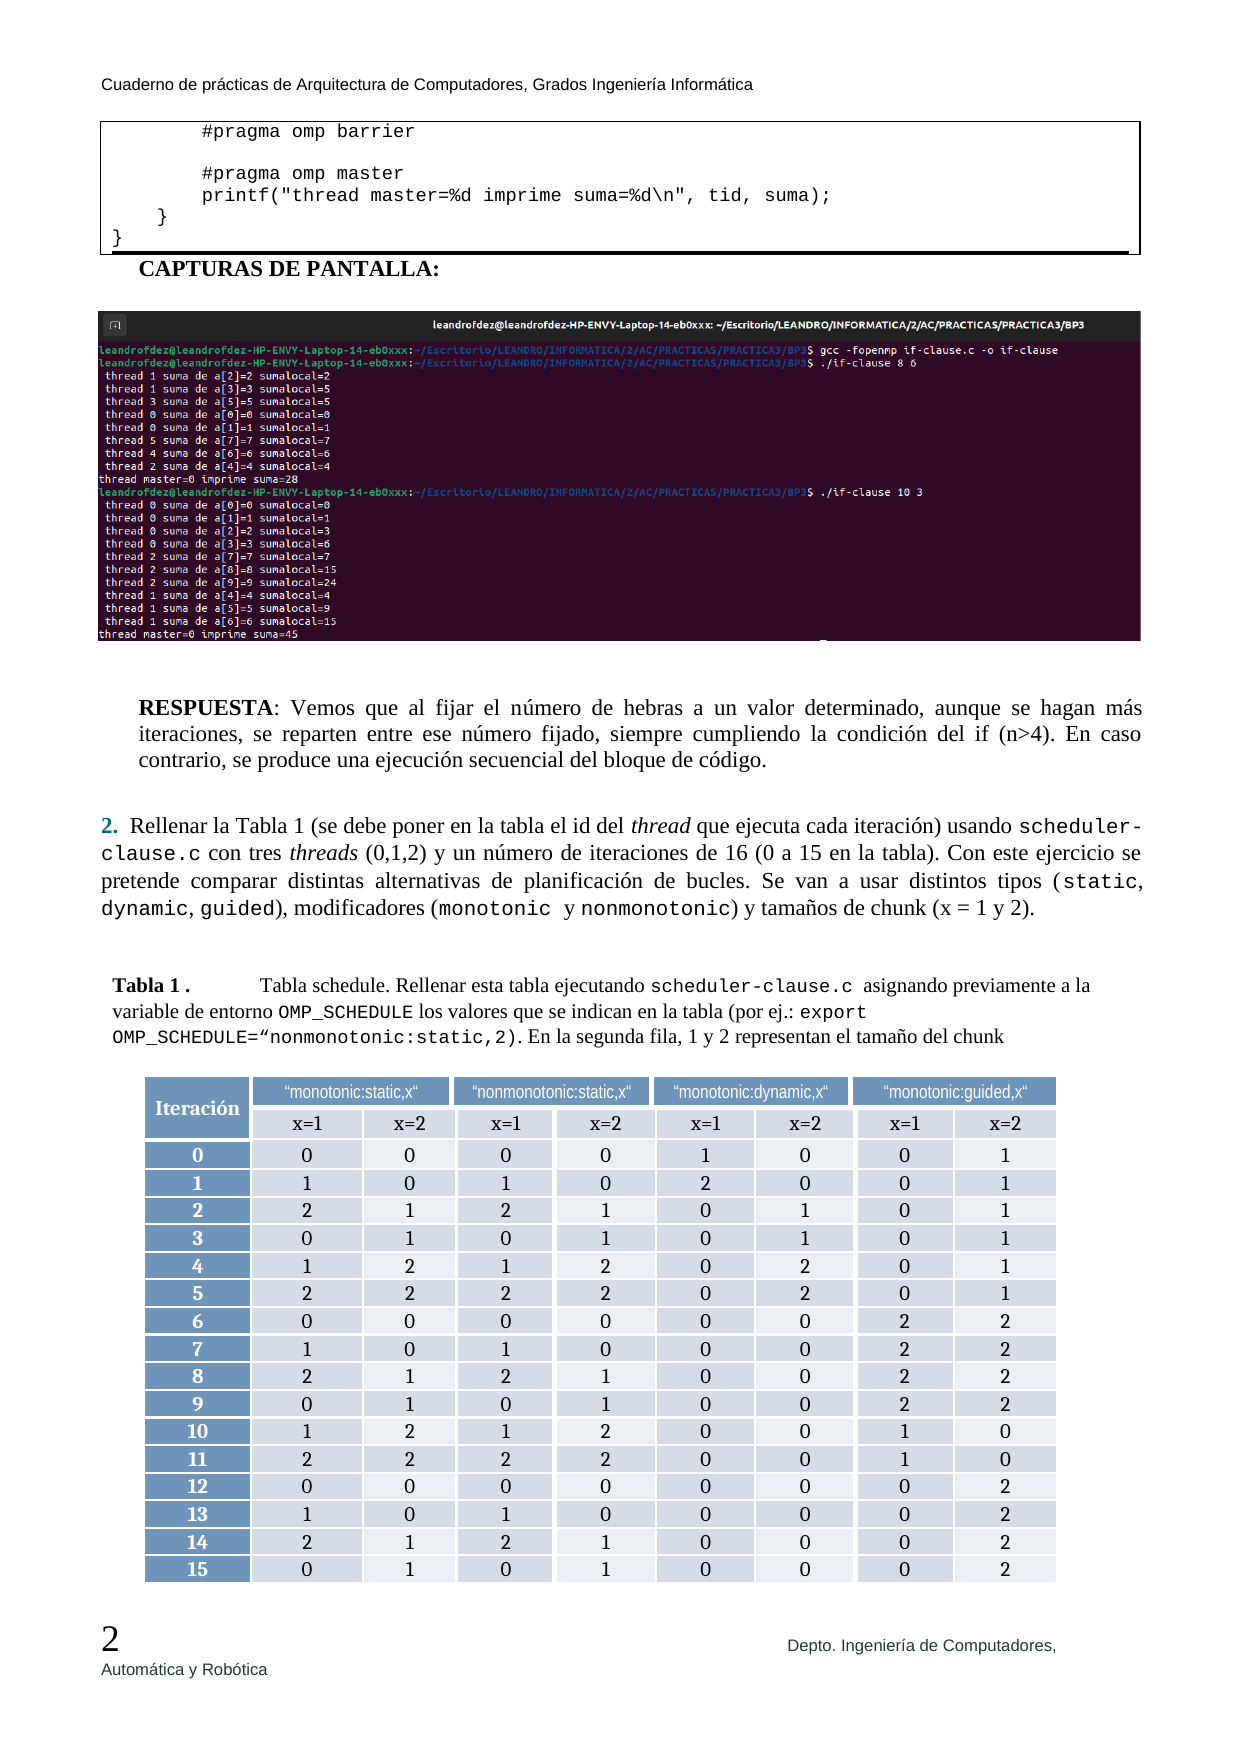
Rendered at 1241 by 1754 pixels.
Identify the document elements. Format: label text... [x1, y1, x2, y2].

table_cell 1 [955, 1198, 1056, 1223]
table_cell 0 [458, 1140, 552, 1168]
table_cell 2 [955, 1336, 1056, 1361]
table_cell [1058, 1138, 1064, 1168]
table_cell 0 [557, 1170, 655, 1196]
table_cell 0 [756, 1391, 853, 1416]
table_cell 0 [955, 1419, 1056, 1444]
table_cell 0 [858, 1474, 953, 1499]
table_cell 0 [657, 1308, 754, 1333]
table_header #pragma omp barrier #pragma omp master printf("thread master=%d imprime suma=%d\n", tid, suma); } } [101, 122, 1139, 254]
table_cell 1 [557, 1391, 655, 1416]
text RESPUESTA: Vemos que al fijar el número de hebras a un valor determinado, aunque se hagan más iteraciones, se reparten entre ese número fijado, siempre cumpliendo la condición del if (n>4). En caso contrario, se produce una ejecución secuencial del bloque de código. [138, 694, 1143, 773]
table_cell 1 [458, 1419, 552, 1444]
table_header “nonmonotonic:static,x“ [454, 1077, 649, 1105]
table_cell x=2 [955, 1110, 1056, 1138]
table_cell [1058, 1278, 1064, 1306]
table_cell 1 [858, 1419, 953, 1444]
table_cell 0 [252, 1308, 362, 1333]
list 2. Rellenar la Tabla 1 (se debe poner en la tabla el id del thread que ejecuta cada iteración) usando scheduler-clause.c con tres threads (0,1,2) y un número de iteraciones de 16 (0 a 15 en la tabla). Con este ejercicio se pretende comparar distintas alternativas de planificación de bucles. Se van a usar distintos tipos (static, dynamic, guided), modificadores (monotonic y nonmonotonic) y tamaños de chunk (x = 1 y 2). [101, 812, 1143, 922]
table_cell 2 [364, 1419, 455, 1444]
table_cell 0 [364, 1170, 455, 1196]
table_cell [1058, 1251, 1064, 1278]
table_cell 7 [145, 1336, 250, 1361]
table_cell x=2 [756, 1110, 853, 1138]
table_cell 0 [657, 1253, 754, 1278]
table_cell 1 [458, 1253, 552, 1278]
table_cell x=1 [458, 1110, 552, 1138]
table_cell 0 [364, 1140, 455, 1168]
table_cell [1058, 1334, 1064, 1361]
table_cell 1 [657, 1140, 754, 1168]
table_cell [1058, 1361, 1064, 1389]
table_header “monotonic:guided,x“ [853, 1077, 1056, 1105]
table_cell 2 [252, 1529, 362, 1554]
table_cell 0 [858, 1556, 953, 1582]
table_cell x=2 [557, 1110, 655, 1138]
table_cell 1 [145, 1170, 250, 1196]
table_cell 0 [756, 1419, 853, 1444]
table_cell 0 [252, 1556, 362, 1582]
table_cell 0 [364, 1501, 455, 1527]
table_cell 2 [858, 1308, 953, 1333]
table_cell 0 [557, 1336, 655, 1361]
table_cell 10 [145, 1419, 250, 1444]
table_cell 1 [458, 1336, 552, 1361]
table_cell 1 [364, 1198, 455, 1223]
table_cell 0 [364, 1474, 455, 1499]
table_cell 0 [657, 1501, 754, 1527]
table_cell 0 [858, 1225, 953, 1251]
table_cell 5 [145, 1280, 250, 1306]
table_cell x=2 [364, 1110, 455, 1138]
table_cell 0 [252, 1225, 362, 1251]
table_cell 2 [252, 1446, 362, 1472]
table_cell 0 [955, 1446, 1056, 1472]
table_cell 2 [955, 1556, 1056, 1582]
table_cell 2 [557, 1446, 655, 1472]
table_cell 0 [756, 1556, 853, 1582]
table_cell [1058, 1168, 1064, 1196]
table_cell 2 [252, 1198, 362, 1223]
table_cell 1 [364, 1363, 455, 1389]
table_cell 2 [858, 1336, 953, 1361]
table_cell 13 [145, 1501, 250, 1527]
table_cell 2 [955, 1391, 1056, 1416]
table_cell 0 [756, 1529, 853, 1554]
table_cell 2 [145, 1198, 250, 1223]
table_cell x=1 [657, 1110, 754, 1138]
table_cell 0 [858, 1529, 953, 1554]
table_cell 2 [955, 1501, 1056, 1527]
table_cell 0 [458, 1308, 552, 1333]
table_cell [1058, 1444, 1064, 1472]
table_cell 1 [858, 1446, 953, 1472]
table_cell 1 [252, 1170, 362, 1196]
table_cell 4 [145, 1253, 250, 1278]
table_cell 0 [657, 1363, 754, 1389]
table_cell 12 [145, 1474, 250, 1499]
table_cell 2 [458, 1446, 552, 1472]
table_cell 2 [557, 1419, 655, 1444]
table_cell 0 [657, 1336, 754, 1361]
table_cell 0 [657, 1446, 754, 1472]
table_cell 15 [145, 1556, 250, 1582]
table_cell 1 [955, 1170, 1056, 1196]
table_cell 0 [756, 1140, 853, 1168]
table_cell 2 [955, 1474, 1056, 1499]
table_cell 1 [955, 1225, 1056, 1251]
table_cell 1 [557, 1363, 655, 1389]
table_cell 0 [458, 1474, 552, 1499]
table_cell 0 [458, 1225, 552, 1251]
table_cell [1058, 1223, 1064, 1251]
table_cell 1 [557, 1529, 655, 1554]
table_cell 2 [364, 1253, 455, 1278]
table_cell 2 [955, 1363, 1056, 1389]
table_cell 2 [557, 1253, 655, 1278]
table_cell 1 [252, 1419, 362, 1444]
table_cell 0 [557, 1501, 655, 1527]
table_cell 1 [252, 1253, 362, 1278]
table_cell 0 [858, 1140, 953, 1168]
table_cell 2 [858, 1391, 953, 1416]
table_cell 2 [657, 1170, 754, 1196]
table_cell 0 [858, 1280, 953, 1306]
table_cell 1 [364, 1556, 455, 1582]
table_cell 0 [252, 1474, 362, 1499]
table_cell [1058, 1472, 1064, 1499]
table_cell 2 [756, 1280, 853, 1306]
table_cell 0 [657, 1474, 754, 1499]
table_cell 0 [756, 1170, 853, 1196]
table_cell 0 [557, 1308, 655, 1333]
table_cell [1058, 1105, 1064, 1138]
table_cell 1 [955, 1140, 1056, 1168]
table_cell 0 [756, 1363, 853, 1389]
table_cell 0 [858, 1253, 953, 1278]
table_cell 1 [364, 1529, 455, 1554]
table_header Iteración [145, 1077, 249, 1138]
table_header [1058, 1075, 1064, 1105]
table_header “monotonic:dynamic,x“ [654, 1077, 848, 1105]
table_cell [1058, 1499, 1064, 1527]
table_cell 2 [557, 1280, 655, 1306]
table_cell 0 [657, 1556, 754, 1582]
table_cell 1 [458, 1170, 552, 1196]
table_cell 0 [252, 1391, 362, 1416]
table_cell [101, 1049, 1142, 1075]
table_cell 14 [145, 1529, 250, 1554]
table_cell [1058, 1196, 1064, 1223]
table_cell 2 [458, 1198, 552, 1223]
table_cell 0 [657, 1225, 754, 1251]
picture [98, 311, 1141, 641]
table_cell 2 [252, 1363, 362, 1389]
table_cell 2 [252, 1280, 362, 1306]
table_cell 2 [458, 1280, 552, 1306]
table_cell 0 [858, 1170, 953, 1196]
table_cell 1 [252, 1336, 362, 1361]
table_cell 1 [252, 1501, 362, 1527]
table_cell x=1 [253, 1110, 362, 1138]
table_cell 1 [557, 1225, 655, 1251]
table_cell 0 [458, 1391, 552, 1416]
table_cell 9 [145, 1391, 250, 1416]
table_cell [1058, 1416, 1064, 1444]
table_cell 1 [955, 1280, 1056, 1306]
table_cell 1 [955, 1253, 1056, 1278]
table_cell 2 [364, 1280, 455, 1306]
table_cell 0 [657, 1280, 754, 1306]
table_header “monotonic:static,x“ [253, 1077, 449, 1105]
table_cell [1058, 1389, 1064, 1416]
table_cell 2 [364, 1446, 455, 1472]
table_cell [1058, 1306, 1064, 1333]
table_cell 1 [364, 1225, 455, 1251]
table_cell 0 [145, 1142, 250, 1168]
table_cell 0 [252, 1140, 362, 1168]
table_cell 1 [756, 1225, 853, 1251]
table_cell 0 [756, 1308, 853, 1333]
table_cell 0 [858, 1198, 953, 1223]
table_cell 11 [145, 1446, 250, 1472]
table_cell 1 [756, 1198, 853, 1223]
table_cell 2 [458, 1363, 552, 1389]
table_cell 0 [858, 1501, 953, 1527]
table_cell 0 [756, 1336, 853, 1361]
table_cell 2 [858, 1363, 953, 1389]
table_cell 0 [557, 1140, 655, 1168]
table_cell 0 [657, 1391, 754, 1416]
table_cell 6 [145, 1308, 250, 1333]
table_cell 0 [756, 1446, 853, 1472]
table_cell 2 [955, 1308, 1056, 1333]
table_cell 3 [145, 1225, 250, 1251]
table_cell 0 [756, 1474, 853, 1499]
table_cell 8 [145, 1363, 250, 1389]
table_cell 2 [955, 1529, 1056, 1554]
table_cell 1 [364, 1391, 455, 1416]
table_header Tabla schedule. Rellenar esta tabla ejecutando scheduler-clause.c asignando previamente a la variable de entorno OMP_SCHEDULE los valores que se indican en la tabla (por ej.: export OMP_SCHEDULE=“nonmonotonic:static,2). En la segunda fila, 1 y 2 representan el tamaño del chunk [101, 949, 1142, 1049]
table_cell 0 [657, 1529, 754, 1554]
table_cell 0 [657, 1419, 754, 1444]
table_cell 0 [756, 1501, 853, 1527]
table_cell 0 [657, 1198, 754, 1223]
table_cell 0 [364, 1336, 455, 1361]
table_cell 1 [557, 1198, 655, 1223]
table_cell x=1 [858, 1110, 953, 1138]
table_cell 2 [756, 1253, 853, 1278]
table_cell 2 [458, 1529, 552, 1554]
table_cell [1058, 1554, 1064, 1582]
table_cell 0 [458, 1556, 552, 1582]
table_cell 1 [458, 1501, 552, 1527]
table_cell 0 [364, 1308, 455, 1333]
table_cell 1 [557, 1556, 655, 1582]
table_cell 0 [557, 1474, 655, 1499]
text CAPTURAS DE PANTALLA: [138, 255, 1143, 282]
table_cell [1058, 1527, 1064, 1554]
